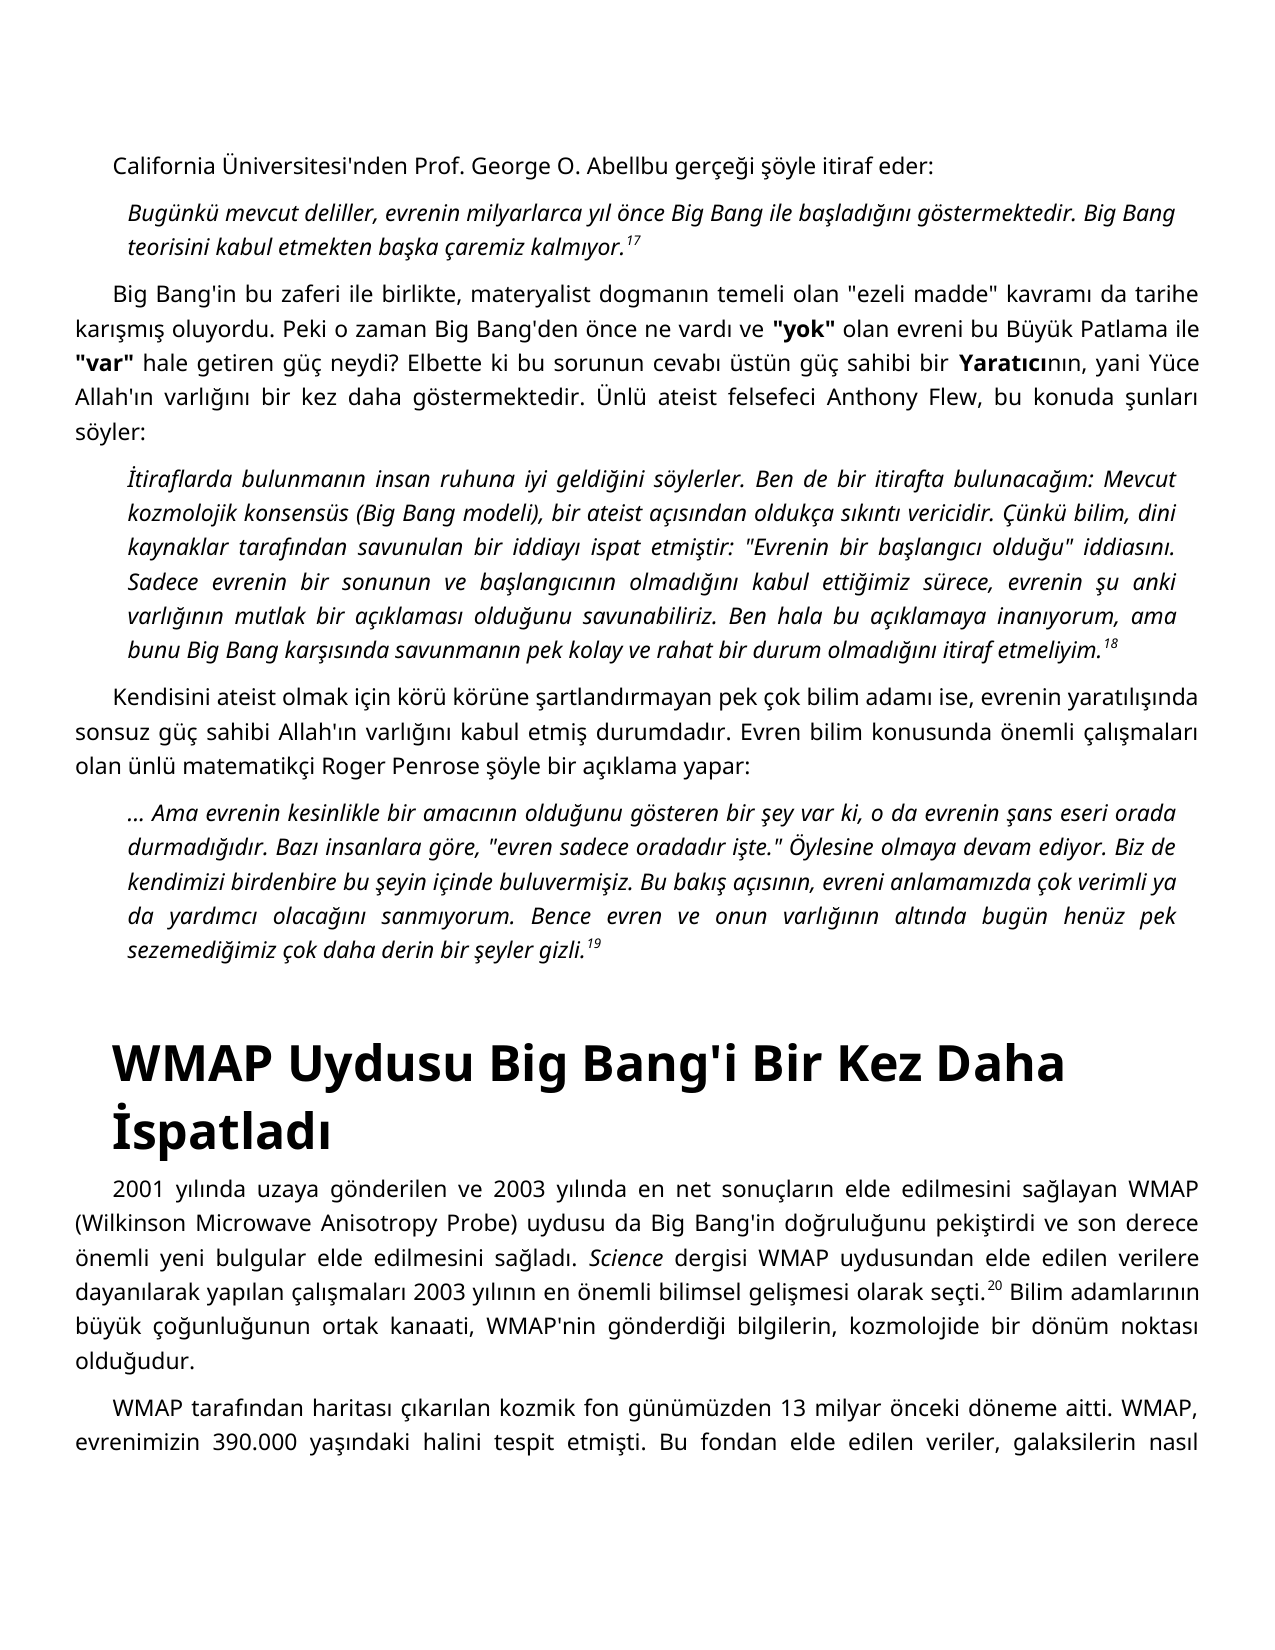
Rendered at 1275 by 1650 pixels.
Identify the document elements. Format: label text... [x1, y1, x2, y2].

text İtiraflarda bulunmanın insan ruhuna iyi geldiğini söylerler. Ben de bir itirafta bulunacağım: Mevcut kozmolojik konsensüs (Big Bang modeli), bir ateist açısından oldukça sıkıntı vericidir. Çünkü bilim, dini kaynaklar tarafından savunulan bir iddiayı ispat etmiştir: "Evrenin bir başlangıcı olduğu" iddiasını. Sadece evrenin bir sonunun ve başlangıcının olmadığını kabul ettiğimiz sürece, evrenin şu anki varlığının mutlak bir açıklaması olduğunu savunabiliriz. Ben hala bu açıklamaya inanıyorum, ama bunu Big Bang karşısında savunmanın pek kolay ve rahat bir durum olmadığını itiraf etmeliyim.18 [127, 462, 1177, 666]
subtitle WMAP Uydusu Big Bang'i Bir Kez Daha İspatladı [112, 1028, 1200, 1164]
text WMAP tarafından haritası çıkarılan kozmik fon günümüzden 13 milyar önceki döneme aitti. WMAP, evrenimizin 390.000 yaşındaki halini tespit etmişti. Bu fondan elde edilen veriler, galaksilerin nasıl [75, 1391, 1200, 1457]
text 2001 yılında uzaya gönderilen ve 2003 yılında en net sonuçların elde edilmesini sağlayan WMAP (Wilkinson Microwave Anisotropy Probe) uydusu da Big Bang'in doğruluğunu pekiştirdi ve son derece önemli yeni bulgular elde edilmesini sağladı. Science dergisi WMAP uydusundan elde edilen verilere dayanılarak yapılan çalışmaları 2003 yılının en önemli bilimsel gelişmesi olarak seçti.20 Bilim adamlarının büyük çoğunluğunun ortak kanaati, WMAP'nin gönderdiği bilgilerin, kozmolojide bir dönüm noktası olduğudur. [75, 1173, 1200, 1376]
text Big Bang'in bu zaferi ile birlikte, materyalist dogmanın temeli olan "ezeli madde" kavramı da tarihe karışmış oluyordu. Peki o zaman Big Bang'den önce ne vardı ve "yok" olan evreni bu Büyük Patlama ile "var" hale getiren güç neydi? Elbette ki bu sorunun cevabı üstün güç sahibi bir Yaratıcının, yani Yüce Allah'ın varlığını bir kez daha göstermektedir. Ünlü ateist felsefeci Anthony Flew, bu konuda şunları söyler: [75, 278, 1200, 447]
text Kendisini ateist olmak için körü körüne şartlandırmayan pek çok bilim adamı ise, evrenin yaratılışında sonsuz güç sahibi Allah'ın varlığını kabul etmiş durumdadır. Evren bilim konusunda önemli çalışmaları olan ünlü matematikçi Roger Penrose şöyle bir açıklama yapar: [75, 681, 1200, 781]
text ... Ama evrenin kesinlikle bir amacının olduğunu gösteren bir şey var ki, o da evrenin şans eseri orada durmadığıdır. Bazı insanlara göre, "evren sadece oradadır işte." Öylesine olmaya devam ediyor. Biz de kendimizi birdenbire bu şeyin içinde buluvermişiz. Bu bakış açısının, evreni anlamamızda çok verimli ya da yardımcı olacağını sanmıyorum. Bence evren ve onun varlığının altında bugün henüz pek sezemediğimiz çok daha derin bir şeyler gizli.19 [127, 797, 1177, 966]
text California Üniversitesi'nden Prof. George O. Abellbu gerçeği şöyle itiraf eder: [75, 150, 1200, 181]
text Bugünkü mevcut deliller, evrenin milyarlarca yıl önce Big Bang ile başladığını göstermektedir. Big Bang teorisini kabul etmekten başka çaremiz kalmıyor.17 [127, 197, 1177, 262]
